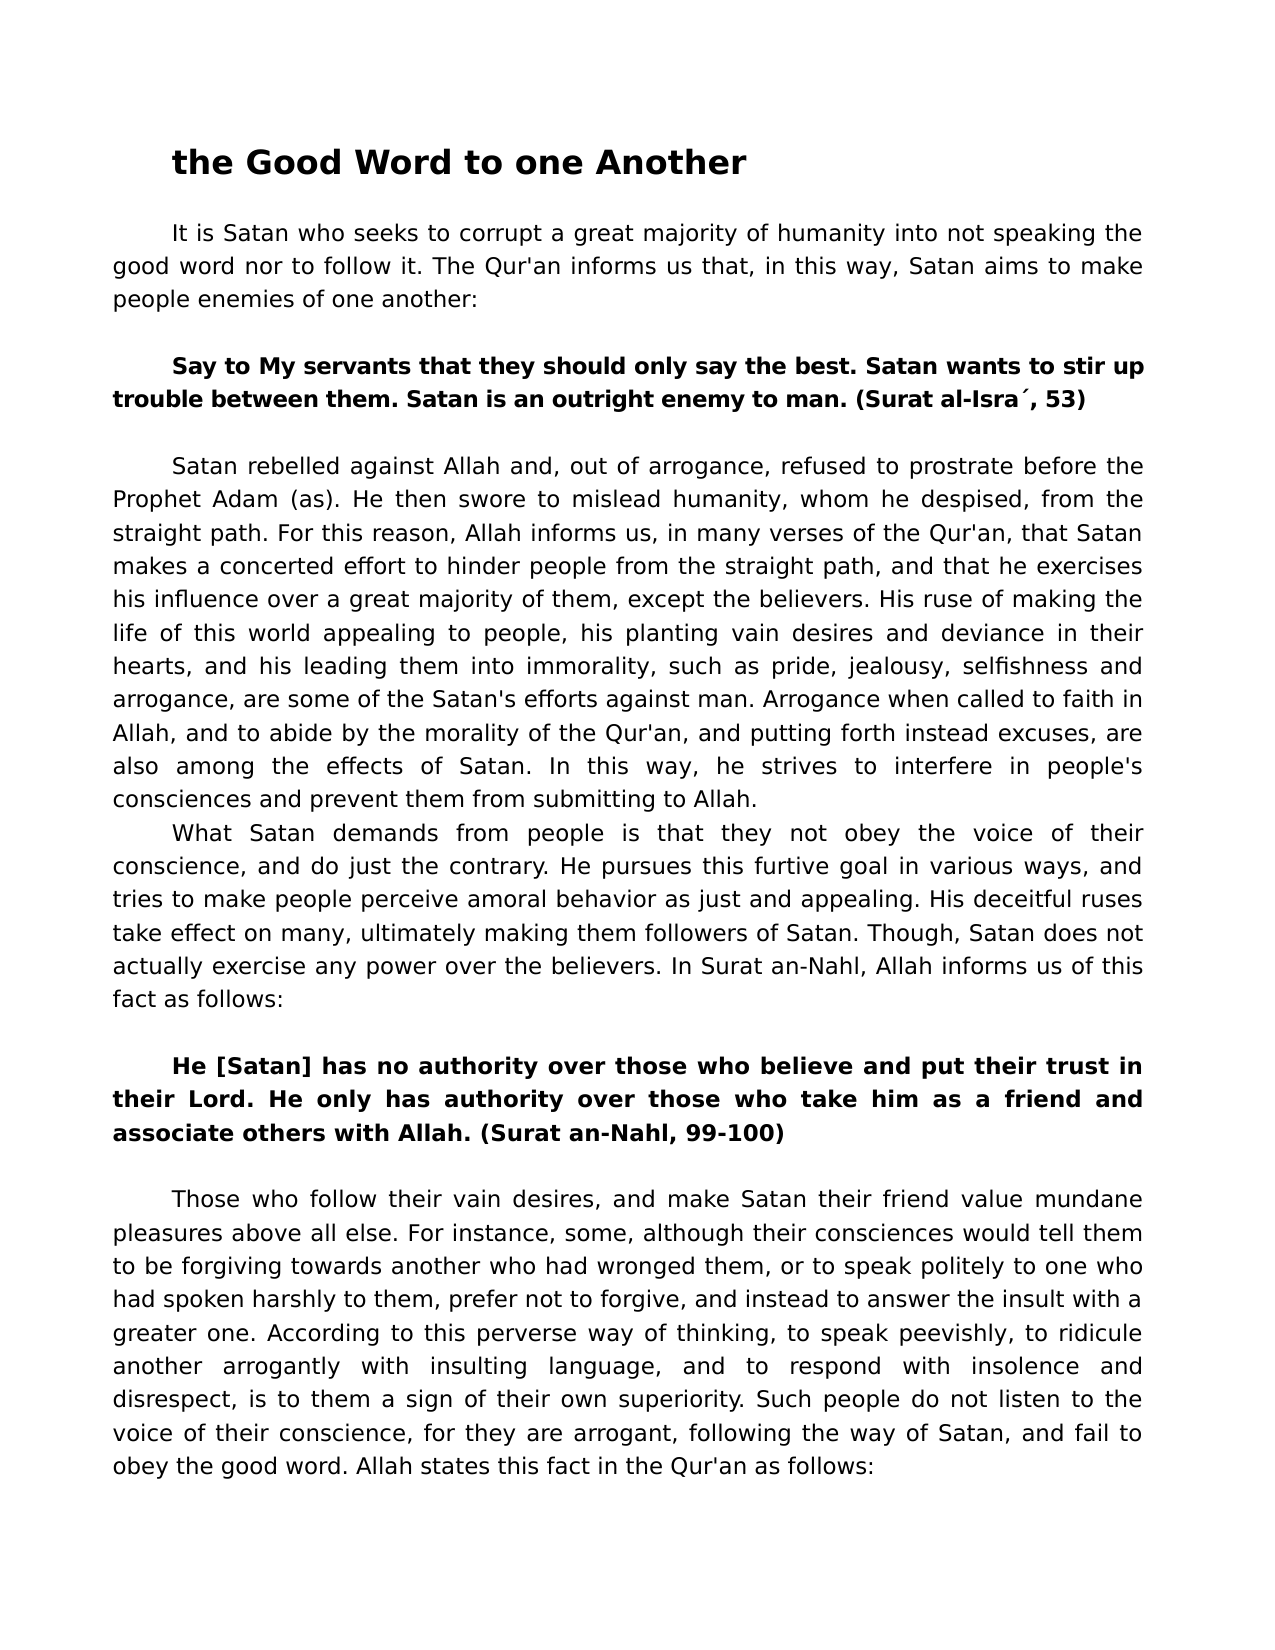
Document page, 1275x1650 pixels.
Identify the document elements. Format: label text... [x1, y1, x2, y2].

text Those who follow their vain desires, and make Satan their friend value mundane pleasures above all else. For instance, some, although their consciences would tell them to be forgiving towards another who had wronged them, or to speak politely to one who had spoken harshly to them, prefer not to forgive, and instead to answer the insult with a greater one. According to this perverse way of thinking, to speak peevishly, to ridicule another arrogantly with insulting language, and to respond with insolence and disrespect, is to them a sign of their own superiority. Such people do not listen to the voice of their conscience, for they are arrogant, following the way of Satan, and fail to obey the good word. Allah states this fact in the Qur'an as follows: [112, 1181, 1145, 1481]
text What Satan demands from people is that they not obey the voice of their conscience, and do just the contrary. He pursues this furtive goal in various ways, and tries to make people perceive amoral behavior as just and appealing. His deceitful ruses take effect on many, ultimately making them followers of Satan. Though, Satan does not actually exercise any power over the believers. In Surat an-Nahl, Allah informs us of this fact as follows: [112, 814, 1145, 1014]
text the Good Word to one Another [112, 148, 1145, 181]
text He [Satan] has no authority over those who believe and put their trust in their Lord. He only has authority over those who take him as a friend and associate others with Allah. (Surat an-Nahl, 99-100) [112, 1048, 1145, 1148]
text Say to My servants that they should only say the best. Satan wants to stir up trouble between them. Satan is an outright enemy to man. (Surat al-Isra´, 53) [112, 348, 1145, 414]
text It is Satan who seeks to corrupt a great majority of humanity into not speaking the good word nor to follow it. The Qur'an informs us that, in this way, Satan aims to make people enemies of one another: [112, 214, 1145, 314]
text Satan rebelled against Allah and, out of arrogance, refused to prostrate before the Prophet Adam (as). He then swore to mislead humanity, whom he despised, from the straight path. For this reason, Allah informs us, in many verses of the Qur'an, that Satan makes a concerted effort to hinder people from the straight path, and that he exercises his influence over a great majority of them, except the believers. His ruse of making the life of this world appealing to people, his planting vain desires and deviance in their hearts, and his leading them into immorality, such as pride, jealousy, selfishness and arrogance, are some of the Satan's efforts against man. Arrogance when called to faith in Allah, and to abide by the morality of the Qur'an, and putting forth instead excuses, are also among the effects of Satan. In this way, he strives to interfere in people's consciences and prevent them from submitting to Allah. [112, 448, 1145, 814]
